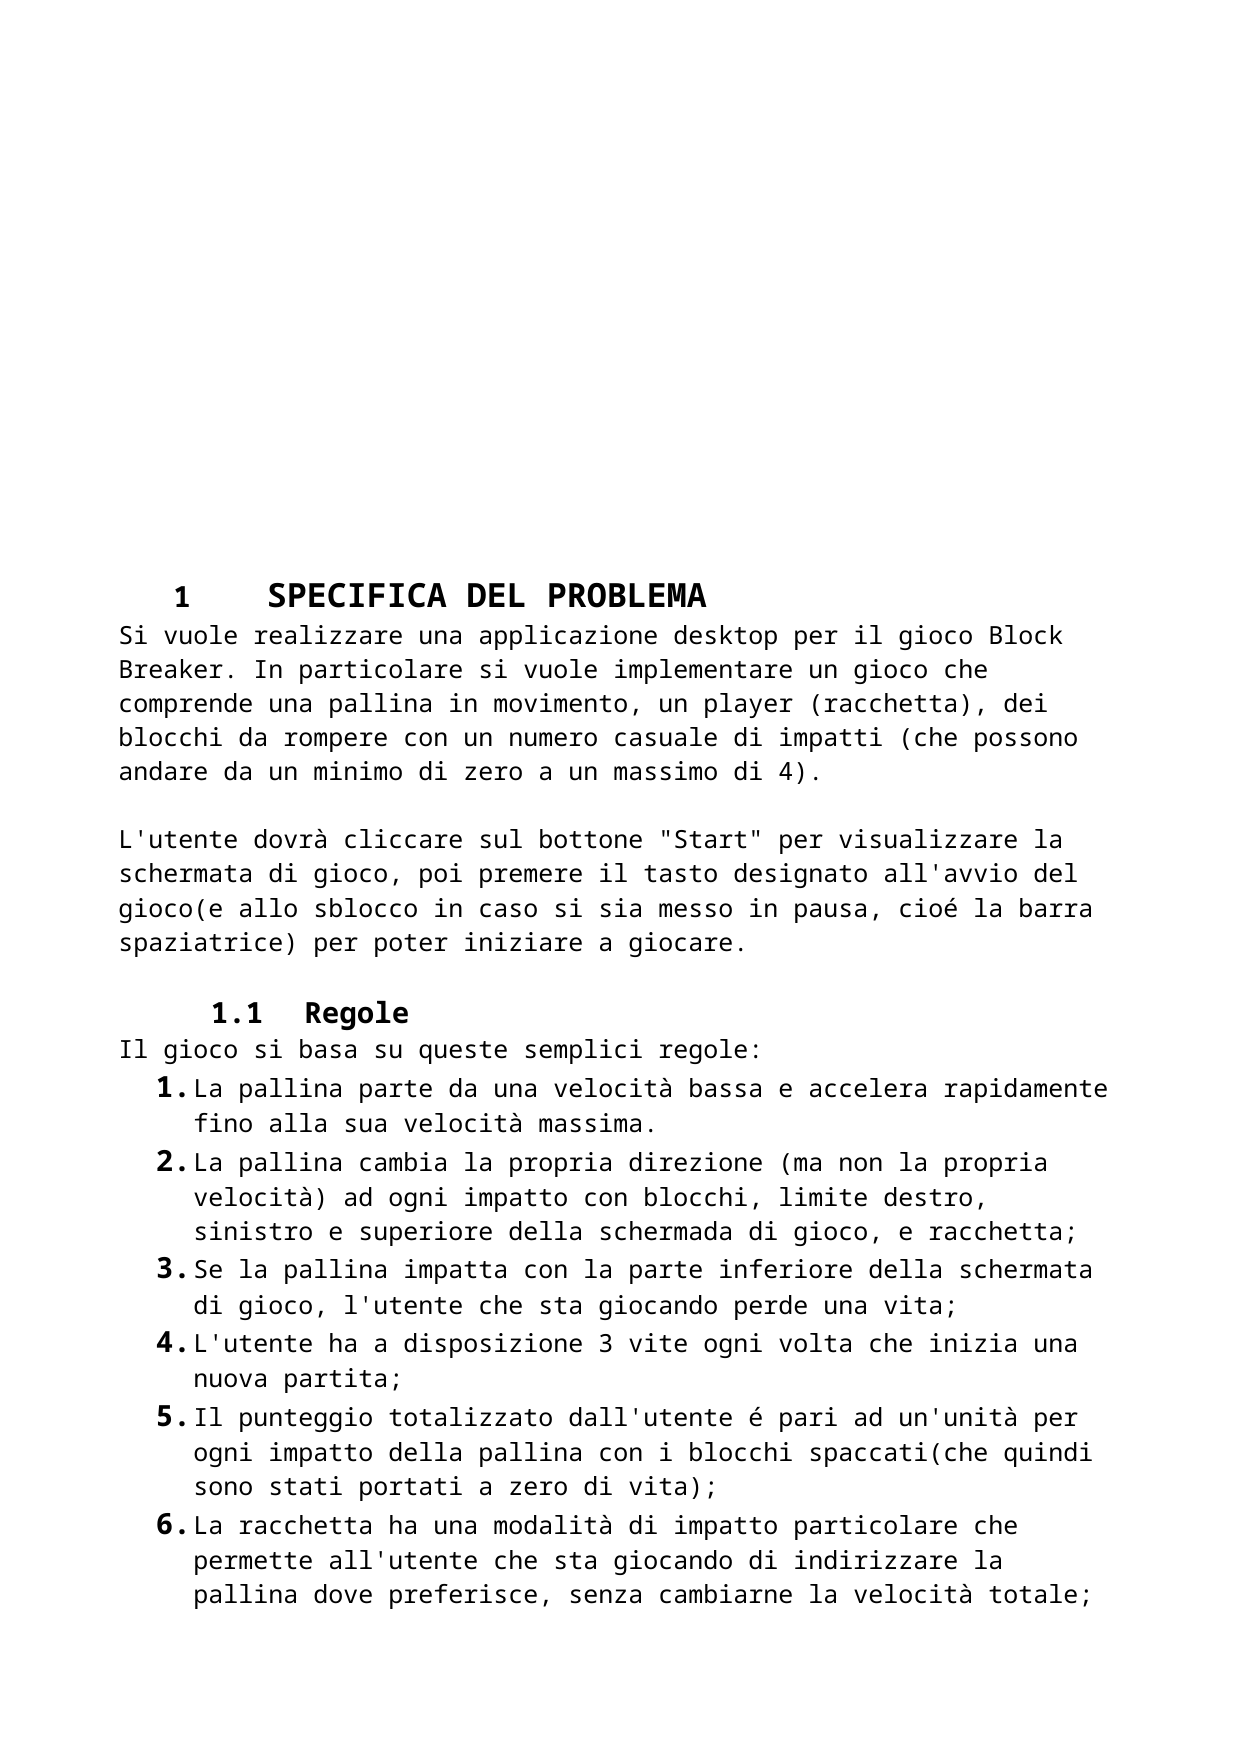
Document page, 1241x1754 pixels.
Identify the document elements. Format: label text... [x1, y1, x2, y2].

list Regole [193, 992, 1122, 1032]
list SPECIFICA DEL PROBLEMA [156, 572, 1122, 618]
list La pallina parte da una velocità bassa e accelera rapidamente fino alla sua velocità massima. [156, 1066, 1122, 1140]
list Il punteggio totalizzato dall'utente é pari ad un'unità per ogni impatto della pallina con i blocchi spaccati(che quindi sono stati portati a zero di vita); [156, 1395, 1122, 1503]
text Il gioco si basa su queste semplici regole: [118, 1032, 1122, 1066]
list Se la pallina impatta con la parte inferiore della schermata di gioco, l'utente che sta giocando perde una vita; [156, 1248, 1122, 1321]
list L'utente ha a disposizione 3 vite ogni volta che inizia una nuova partita; [156, 1321, 1122, 1395]
text Si vuole realizzare una applicazione desktop per il gioco Block Breaker. In particolare si vuole implementare un gioco che comprende una pallina in movimento, un player (racchetta), dei blocchi da rompere con un numero casuale di impatti (che possono andare da un minimo di zero a un massimo di 4). L'utente dovrà cliccare sul bottone "Start" per visualizzare la schermata di gioco, poi premere il tasto designato all'avvio del gioco(e allo sblocco in caso si sia messo in pausa, cioé la barra spaziatrice) per poter iniziare a giocare. [118, 618, 1122, 958]
list La racchetta ha una modalità di impatto particolare che permette all'utente che sta giocando di indirizzare la pallina dove preferisce, senza cambiarne la velocità totale; [156, 1503, 1122, 1611]
list La pallina cambia la propria direzione (ma non la propria velocità) ad ogni impatto con blocchi, limite destro, sinistro e superiore della schermada di gioco, e racchetta; [156, 1140, 1122, 1248]
